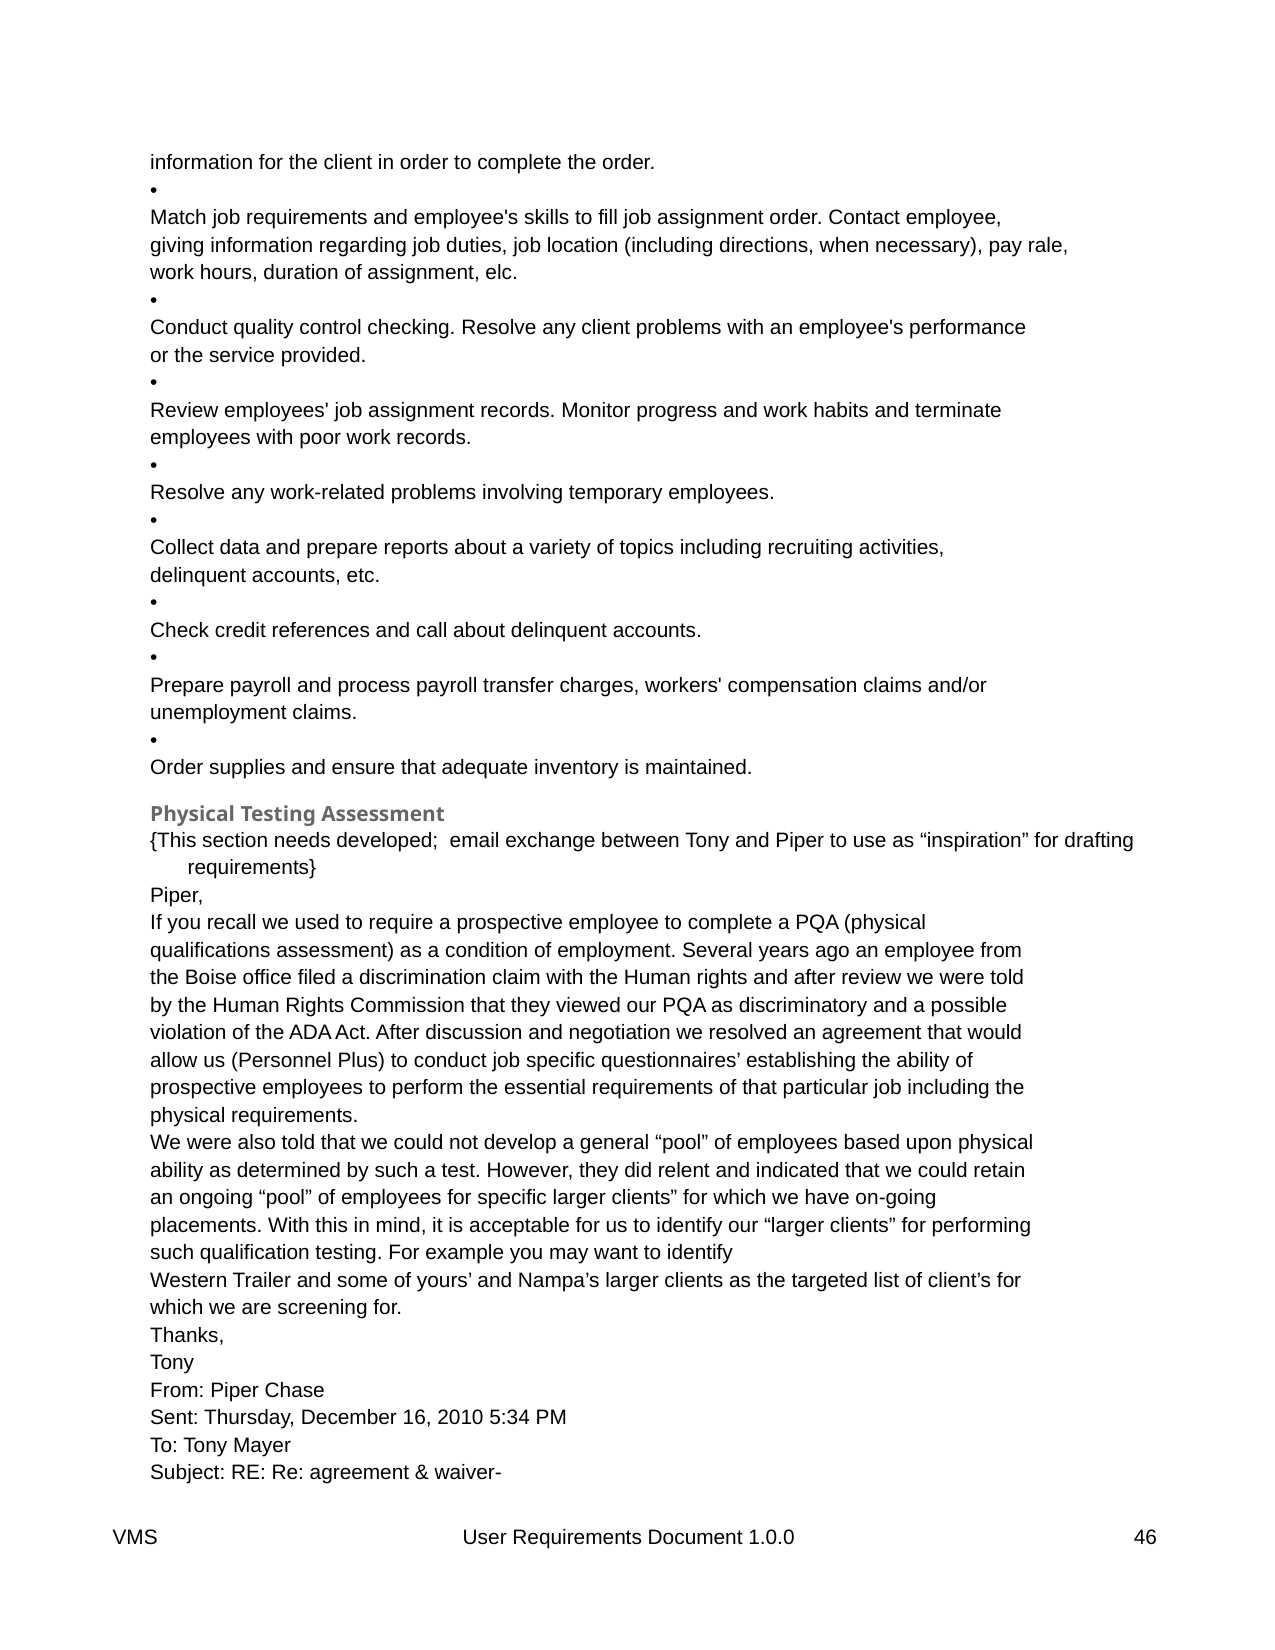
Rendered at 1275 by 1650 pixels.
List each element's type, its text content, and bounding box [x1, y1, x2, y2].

text • [150, 645, 1162, 669]
text placements. With this in mind, it is acceptable for us to identify our “larger clients” for performing [150, 1213, 1162, 1237]
text • [150, 507, 1162, 531]
text unemployment claims. [150, 700, 1162, 724]
text Western Trailer and some of yours’ and Nampa’s larger clients as the targeted list of client’s for [150, 1268, 1162, 1292]
text • [150, 177, 1162, 201]
text qualifications assessment) as a condition of employment. Several years ago an employee from [150, 938, 1162, 962]
text by the Human Rights Commission that they viewed our PQA as discriminatory and a possible [150, 993, 1162, 1017]
text Piper, [150, 883, 1162, 907]
text Collect data and prepare reports about a variety of topics including recruiting activities, [150, 535, 1162, 559]
text • [150, 727, 1162, 751]
text Match job requirements and employee's skills to fill job assignment order. Contact employee, [150, 205, 1162, 229]
text Thanks, [150, 1323, 1162, 1347]
text Tony [150, 1350, 1162, 1374]
text or the service provided. [150, 342, 1162, 366]
text such qualification testing. For example you may want to identify [150, 1240, 1162, 1264]
text giving information regarding job duties, job location (including directions, when necessary), pay rale, [150, 232, 1162, 256]
text delinquent accounts, etc. [150, 562, 1162, 586]
text • [150, 370, 1162, 394]
subtitle Physical Testing Assessment [150, 799, 1162, 828]
text • [150, 590, 1162, 614]
text {This section needs developed; email exchange between Tony and Piper to use as “inspiration” for drafting requirements} [150, 828, 1162, 879]
text • [150, 287, 1162, 311]
text We were also told that we could not develop a general “pool” of employees based upon physical [150, 1130, 1162, 1154]
text ability as determined by such a test. However, they did relent and indicated that we could retain [150, 1158, 1162, 1182]
text physical requirements. [150, 1103, 1162, 1127]
text Conduct quality control checking. Resolve any client problems with an employee's performance [150, 315, 1162, 339]
text employees with poor work records. [150, 425, 1162, 449]
text If you recall we used to require a prospective employee to complete a PQA (physical [150, 910, 1162, 934]
text prospective employees to perform the essential requirements of that particular job including the [150, 1075, 1162, 1099]
text Sent: Thursday, December 16, 2010 5:34 PM [150, 1405, 1162, 1429]
text work hours, duration of assignment, elc. [150, 260, 1162, 284]
text information for the client in order to complete the order. [150, 150, 1162, 174]
text Review employees' job assignment records. Monitor progress and work habits and terminate [150, 397, 1162, 421]
text Resolve any work-related problems involving temporary employees. [150, 480, 1162, 504]
text an ongoing “pool” of employees for specific larger clients” for which we have on-going [150, 1185, 1162, 1209]
text From: Piper Chase [150, 1378, 1162, 1402]
text Prepare payroll and process payroll transfer charges, workers' compensation claims and/or [150, 672, 1162, 696]
text allow us (Personnel Plus) to conduct job specific questionnaires’ establishing the ability of [150, 1048, 1162, 1072]
text Subject: RE: Re: agreement & waiver- [150, 1460, 1162, 1484]
text Check credit references and call about delinquent accounts. [150, 617, 1162, 641]
text the Boise office filed a discrimination claim with the Human rights and after review we were told [150, 965, 1162, 989]
text To: Tony Mayer [150, 1433, 1162, 1457]
text Order supplies and ensure that adequate inventory is maintained. [150, 755, 1162, 779]
text which we are screening for. [150, 1295, 1162, 1319]
text violation of the ADA Act. After discussion and negotiation we resolved an agreement that would [150, 1020, 1162, 1044]
text • [150, 452, 1162, 476]
